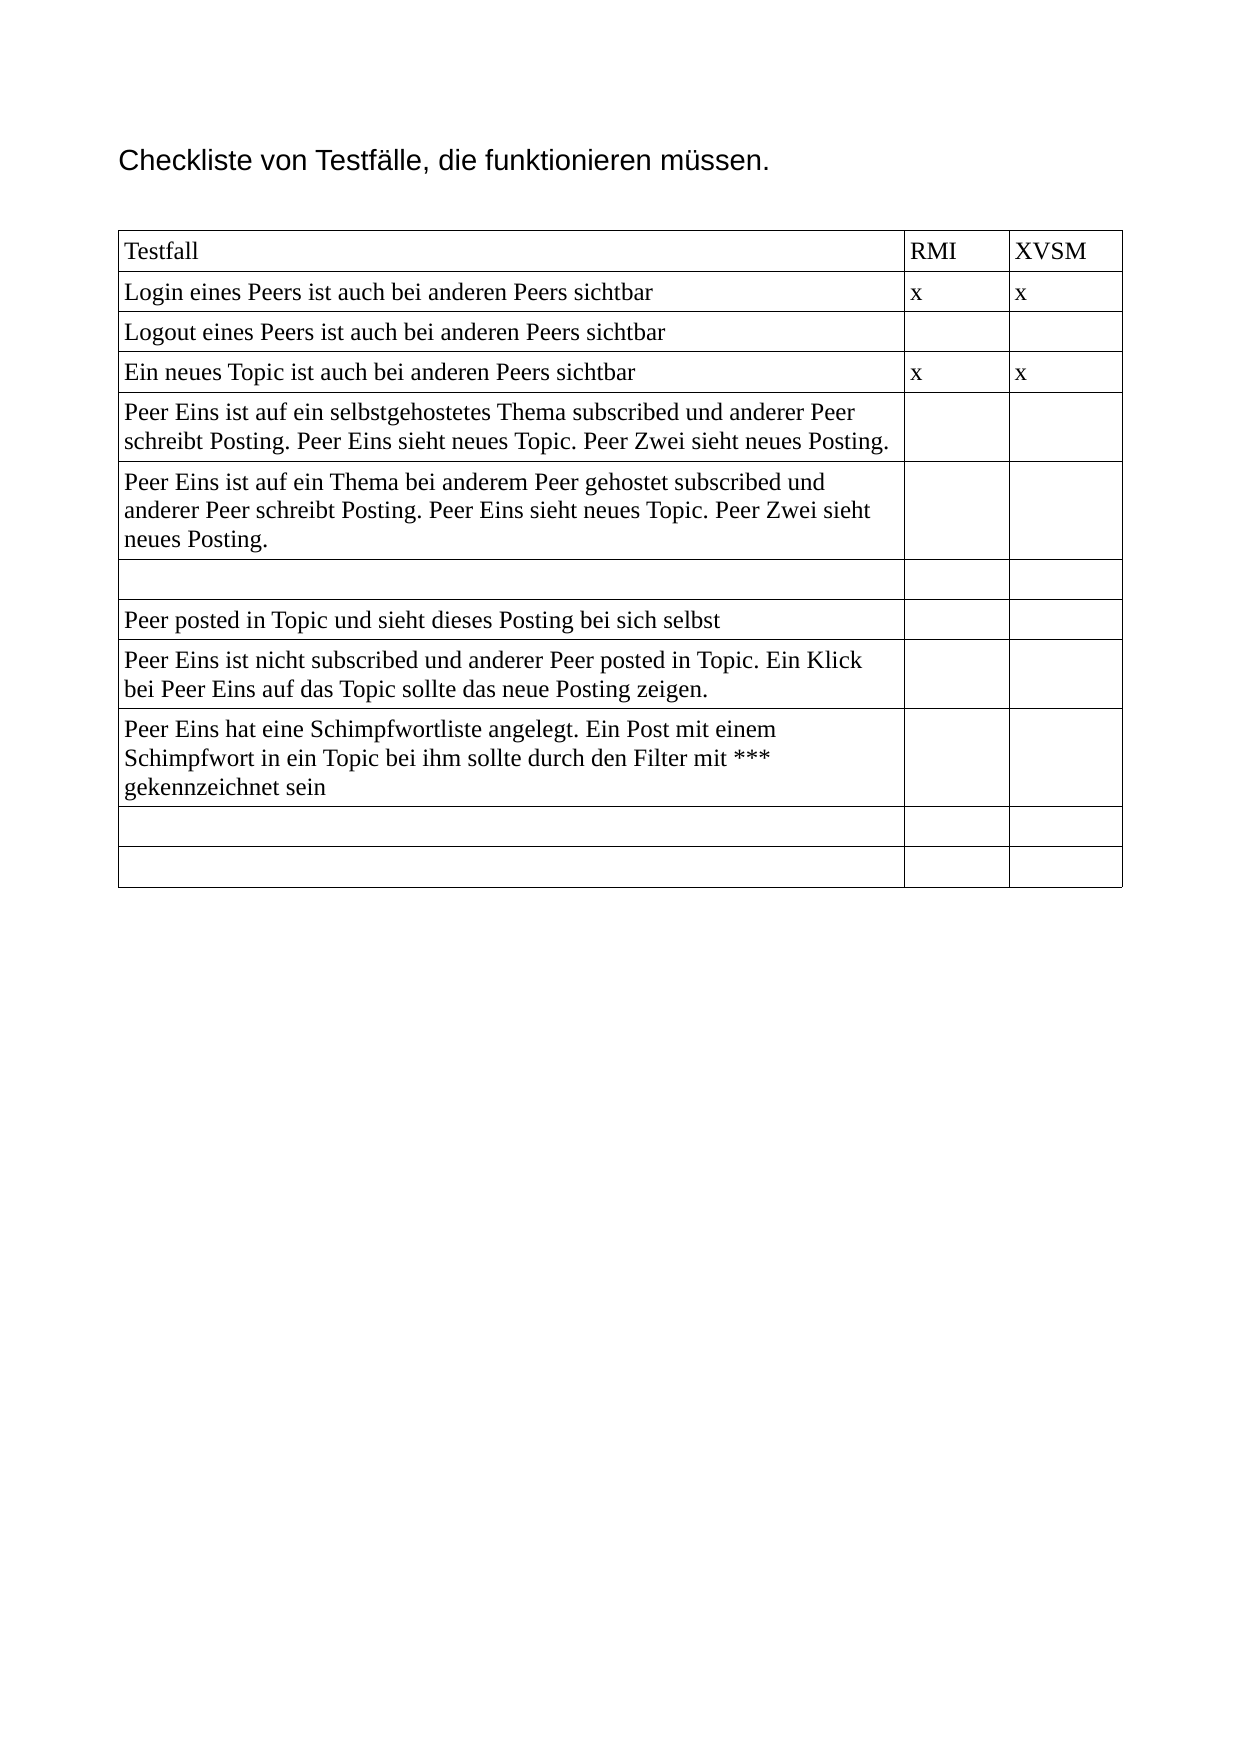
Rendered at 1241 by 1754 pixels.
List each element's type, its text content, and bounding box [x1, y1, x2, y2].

table_cell [1010, 640, 1122, 708]
table_cell x [1010, 352, 1122, 392]
table_cell [1010, 393, 1122, 461]
table_cell Login eines Peers ist auch bei anderen Peers sichtbar [119, 272, 904, 311]
table_cell Peer Eins ist nicht subscribed und anderer Peer posted in Topic. Ein Klick bei Peer Eins auf das Topic sollte das neue Posting zeigen. [119, 640, 904, 708]
table_cell Peer Eins ist auf ein selbstgehostetes Thema subscribed und anderer Peer schreibt Posting. Peer Eins sieht neues Topic. Peer Zwei sieht neues Posting. [119, 393, 904, 461]
table_cell Peer Eins hat eine Schimpfwortliste angelegt. Ein Post mit einem Schimpfwort in ein Topic bei ihm sollte durch den Filter mit *** gekennzeichnet sein [119, 709, 904, 806]
table_cell [905, 807, 1009, 846]
table_cell [1010, 600, 1122, 639]
table_cell [119, 560, 904, 599]
table_cell Logout eines Peers ist auch bei anderen Peers sichtbar [119, 312, 904, 351]
table_cell [1010, 847, 1122, 887]
table_cell [905, 847, 1009, 887]
table_cell [905, 312, 1009, 351]
table_cell [1010, 560, 1122, 599]
table_header XVSM [1010, 231, 1122, 271]
table_cell [1010, 462, 1122, 558]
table_cell Peer posted in Topic und sieht dieses Posting bei sich selbst [119, 600, 904, 639]
table_header RMI [905, 231, 1009, 271]
table_cell [1010, 312, 1122, 351]
table_cell [905, 709, 1009, 806]
table_cell Ein neues Topic ist auch bei anderen Peers sichtbar [119, 352, 904, 392]
table_cell [119, 807, 904, 846]
table_cell [905, 393, 1009, 461]
table_cell [119, 847, 904, 887]
table_cell [905, 600, 1009, 639]
table_cell x [905, 272, 1009, 311]
subtitle Checkliste von Testfälle, die funktionieren müssen. [118, 143, 1122, 177]
table_cell [905, 462, 1009, 558]
table_cell [1010, 807, 1122, 846]
table_cell [905, 640, 1009, 708]
table_cell x [905, 352, 1009, 392]
table_cell x [1010, 272, 1122, 311]
table_cell [905, 560, 1009, 599]
table_header Testfall [119, 231, 904, 271]
table_cell [1010, 709, 1122, 806]
table_cell Peer Eins ist auf ein Thema bei anderem Peer gehostet subscribed und anderer Peer schreibt Posting. Peer Eins sieht neues Topic. Peer Zwei sieht neues Posting. [119, 462, 904, 558]
